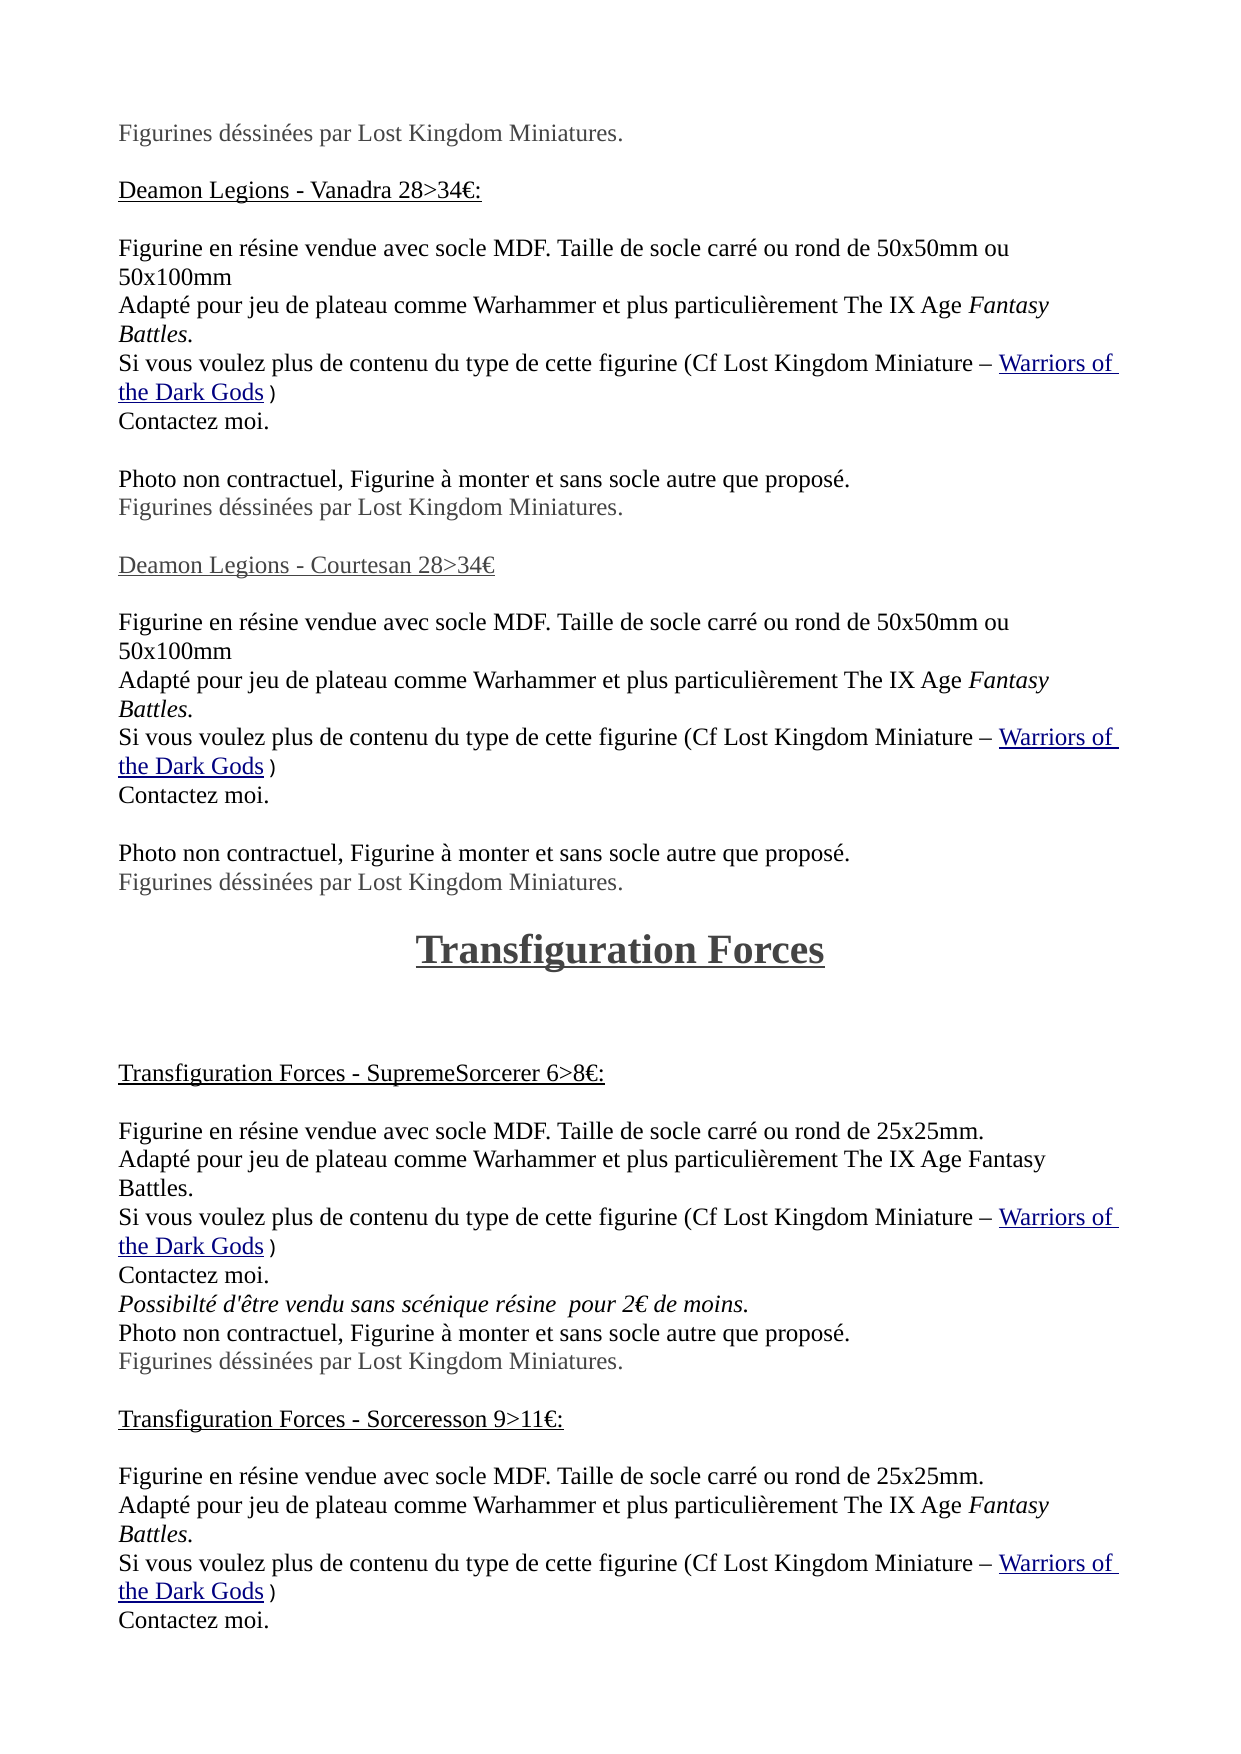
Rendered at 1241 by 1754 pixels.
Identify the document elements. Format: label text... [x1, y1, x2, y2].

text Figurines déssinées par Lost Kingdom Miniatures. [118, 118, 1122, 147]
text Figurines déssinées par Lost Kingdom Miniatures. [118, 492, 1122, 521]
text Contactez moi. [118, 406, 1122, 435]
text Photo non contractuel, Figurine à monter et sans socle autre que proposé. [118, 838, 1122, 867]
text Transfiguration Forces - Sorceresson 9>11€: [118, 1404, 1122, 1433]
text Contactez moi. [118, 780, 1122, 809]
text Figurine en résine vendue avec socle MDF. Taille de socle carré ou rond de 25x25mm. Adapté pour jeu de plateau comme Warhammer et plus particulièrement The IX Age Fantasy Battles. Si vous voulez plus de contenu du type de cette figurine (Cf Lost Kingdom Miniature – Warriors of the Dark Gods ) [118, 1461, 1122, 1606]
text Deamon Legions - Vanadra 28>34€: [118, 176, 1122, 204]
text Figurine en résine vendue avec socle MDF. Taille de socle carré ou rond de 50x50mm ou 50x100mm Adapté pour jeu de plateau comme Warhammer et plus particulièrement The IX Age Fantasy Battles. Si vous voulez plus de contenu du type de cette figurine (Cf Lost Kingdom Miniature – Warriors of the Dark Gods ) [118, 607, 1122, 780]
text Figurines déssinées par Lost Kingdom Miniatures. [118, 867, 1122, 895]
text Photo non contractuel, Figurine à monter et sans socle autre que proposé. [118, 1318, 1122, 1346]
text Transfiguration Forces - SupremeSorcerer 6>8€: [118, 1058, 1122, 1087]
text Transfiguration Forces [118, 924, 1122, 972]
text Photo non contractuel, Figurine à monter et sans socle autre que proposé. [118, 464, 1122, 492]
text Contactez moi. [118, 1606, 1122, 1634]
text Deamon Legions - Courtesan 28>34€ [118, 550, 1122, 579]
text Figurine en résine vendue avec socle MDF. Taille de socle carré ou rond de 25x25mm. Adapté pour jeu de plateau comme Warhammer et plus particulièrement The IX Age Fantasy Battles. Si vous voulez plus de contenu du type de cette figurine (Cf Lost Kingdom Miniature – Warriors of the Dark Gods ) [118, 1116, 1122, 1260]
text Figurine en résine vendue avec socle MDF. Taille de socle carré ou rond de 50x50mm ou 50x100mm Adapté pour jeu de plateau comme Warhammer et plus particulièrement The IX Age Fantasy Battles. Si vous voulez plus de contenu du type de cette figurine (Cf Lost Kingdom Miniature – Warriors of the Dark Gods ) [118, 233, 1122, 406]
text Contactez moi. Possibilté d'être vendu sans scénique résine pour 2€ de moins. [118, 1260, 1122, 1318]
text Figurines déssinées par Lost Kingdom Miniatures. [118, 1346, 1122, 1375]
